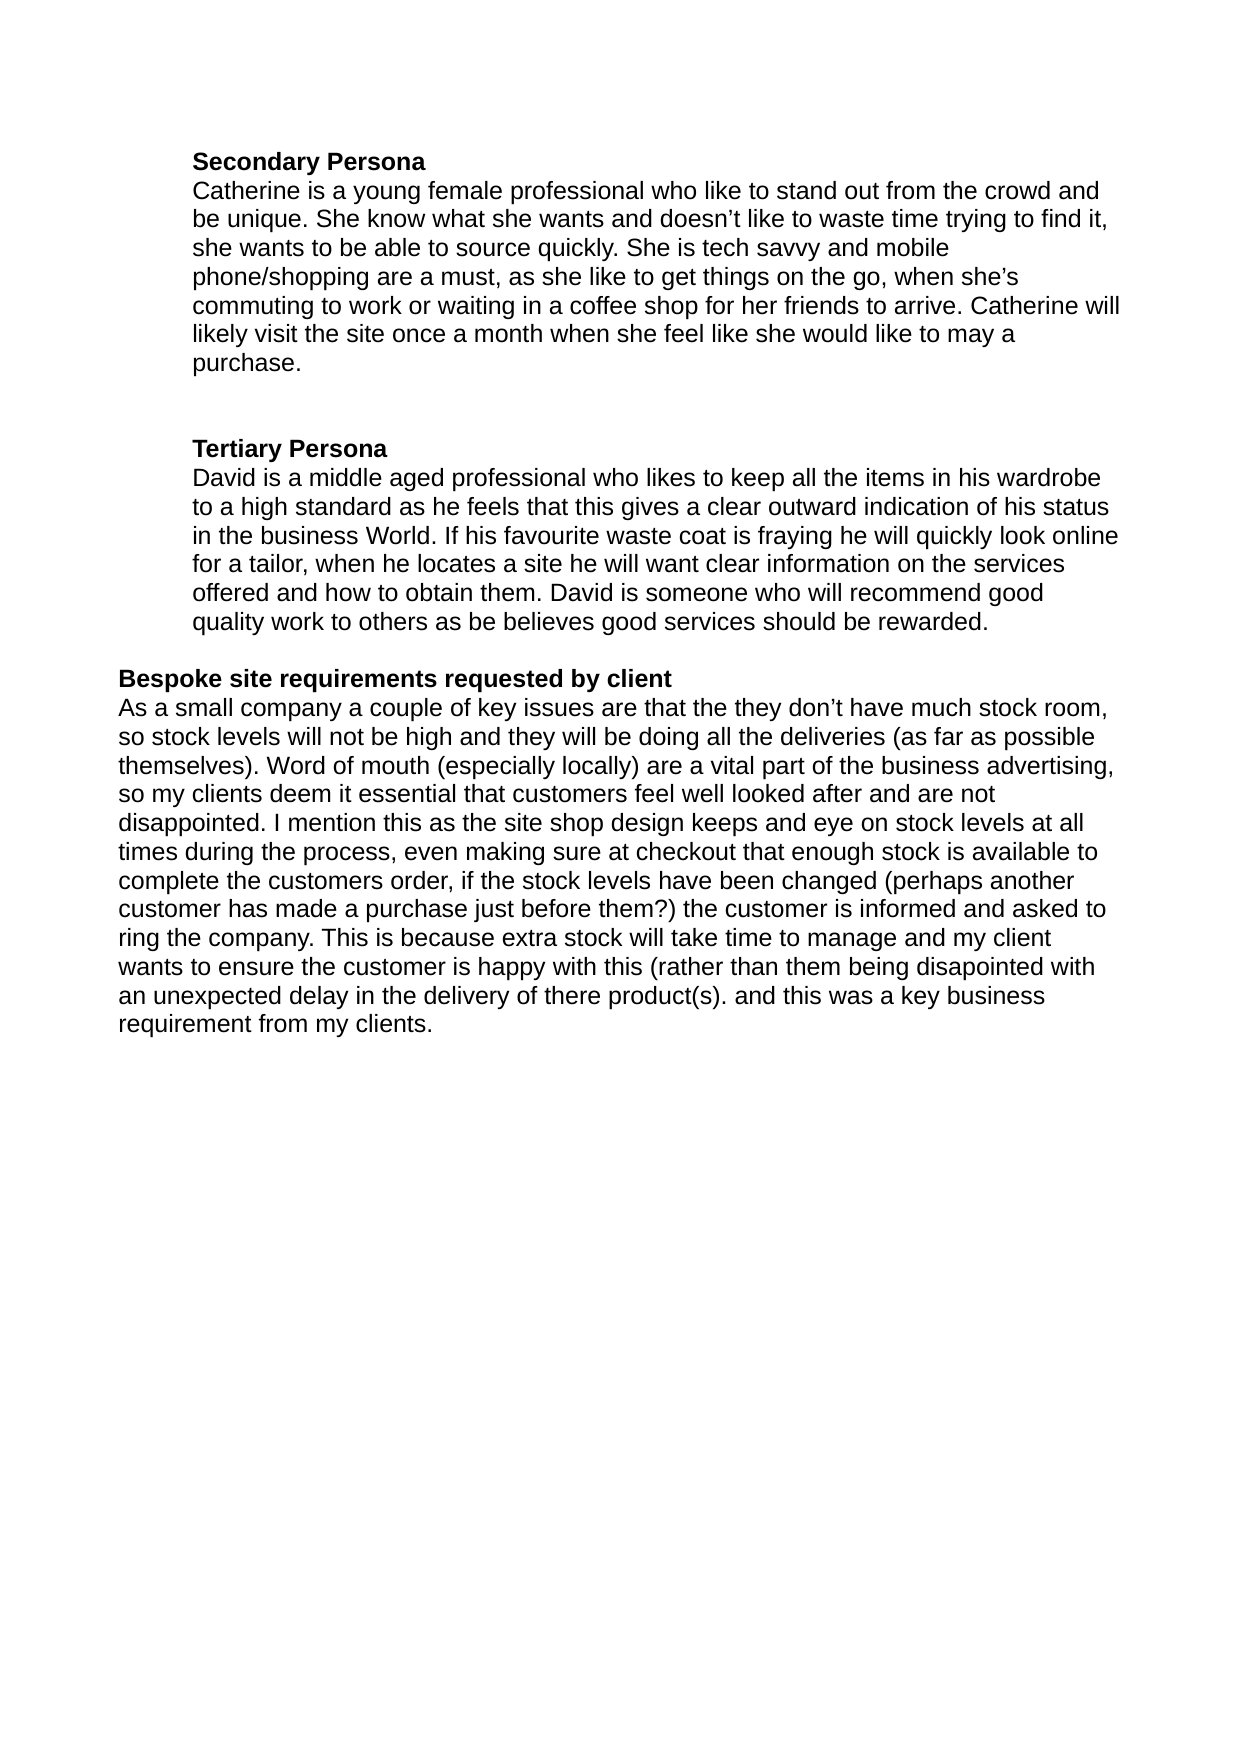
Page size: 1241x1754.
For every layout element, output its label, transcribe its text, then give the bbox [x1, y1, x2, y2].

text Catherine is a young female professional who like to stand out from the crowd and be unique. She know what she wants and doesn’t like to waste time trying to find it, she wants to be able to source quickly. She is tech savvy and mobile phone/shopping are a must, as she like to get things on the go, when she’s commuting to work or waiting in a coffee shop for her friends to arrive. Catherine will likely visit the site once a month when she feel like she would like to may a purchase. [192, 176, 1122, 377]
text David is a middle aged professional who likes to keep all the items in his wardrobe to a high standard as he feels that this gives a clear outward indication of his status in the business World. If his favourite waste coat is fraying he will quickly look online for a tailor, when he locates a site he will want clear information on the services offered and how to obtain them. David is someone who will recommend good quality work to others as be believes good services should be rewarded. [192, 463, 1122, 636]
text Bespoke site requirements requested by client [118, 664, 1122, 693]
text As a small company a couple of key issues are that the they don’t have much stock room, so stock levels will not be high and they will be doing all the deliveries (as far as possible themselves). Word of mouth (especially locally) are a vital part of the business advertising, so my clients deem it essential that customers feel well looked after and are not disappointed. I mention this as the site shop design keeps and eye on stock levels at all times during the process, even making sure at checkout that enough stock is available to complete the customers order, if the stock levels have been changed (perhaps another customer has made a purchase just before them?) the customer is informed and asked to ring the company. This is because extra stock will take time to manage and my client wants to ensure the customer is happy with this (rather than them being disapointed with an unexpected delay in the delivery of there product(s). and this was a key business requirement from my clients. [118, 693, 1122, 1038]
text Secondary Persona [192, 147, 1122, 176]
text Tertiary Persona [192, 434, 1122, 463]
